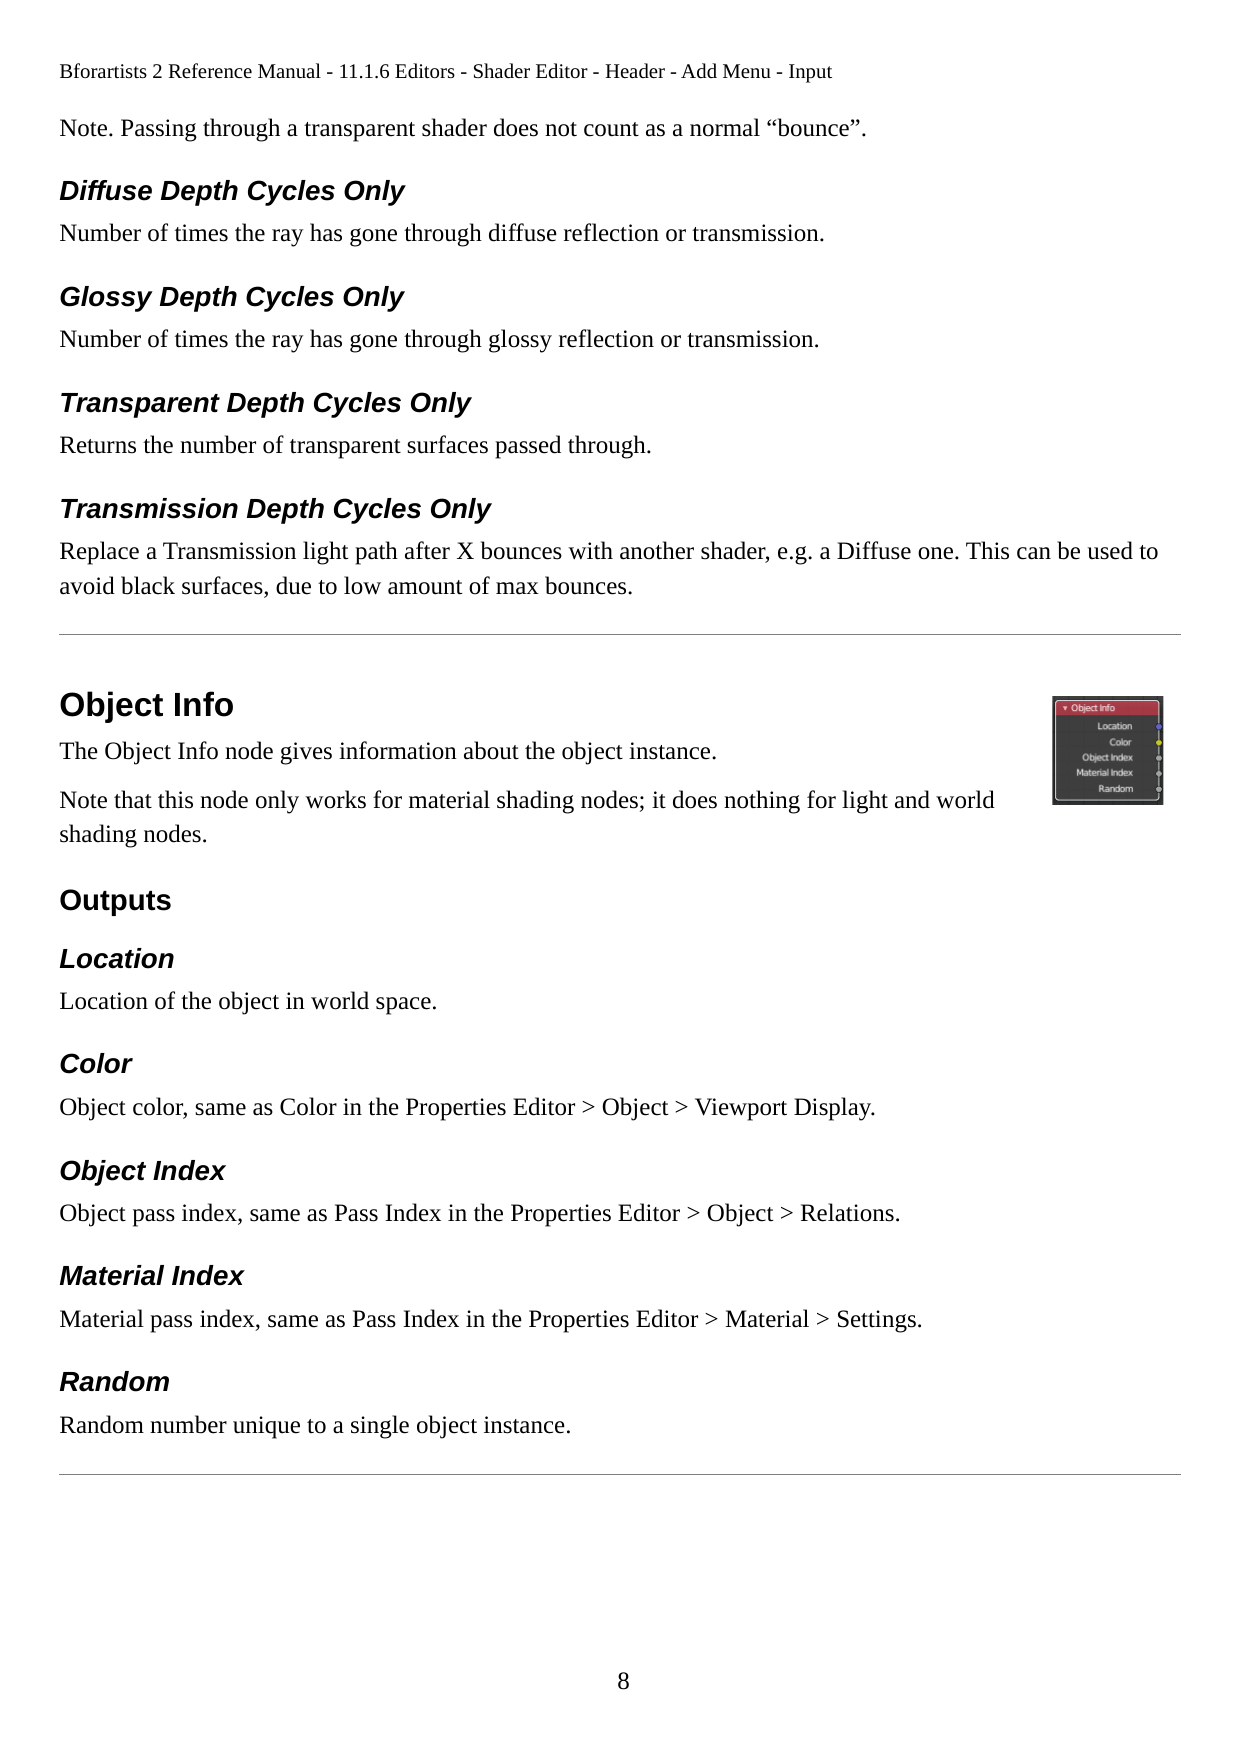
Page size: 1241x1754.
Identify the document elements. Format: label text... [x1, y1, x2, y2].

subtitle Glossy Depth Cycles Only [59, 280, 1181, 312]
subtitle Object Info [59, 685, 1181, 723]
text Number of times the ray has gone through glossy reflection or transmission. [59, 324, 1181, 353]
subtitle Object Index [59, 1154, 1181, 1186]
text Object color, same as Color in the Properties Editor > Object > Viewport Display. [59, 1092, 1181, 1121]
subtitle Color [59, 1048, 1181, 1080]
subtitle Diffuse Depth Cycles Only [59, 174, 1181, 206]
text Note that this node only works for material shading nodes; it does nothing for light and world shading nodes. [59, 785, 1181, 848]
subtitle Random [59, 1366, 1181, 1398]
text Returns the number of transparent surfaces passed through. [59, 430, 1181, 459]
text Note. Passing through a transparent shader does not count as a normal “bounce”. [59, 113, 1181, 141]
text Number of times the ray has gone through diffuse reflection or transmission. [59, 218, 1181, 247]
subtitle Outputs [59, 883, 1181, 917]
text Replace a Transmission light path after X bounces with another shader, e.g. a Diffuse one. This can be used to avoid black surfaces, due to low amount of max bounces. [59, 536, 1181, 599]
subtitle Location [59, 942, 1181, 974]
subtitle Transparent Depth Cycles Only [59, 386, 1181, 418]
text Random number unique to a single object instance. [59, 1410, 1181, 1439]
subtitle Material Index [59, 1260, 1181, 1292]
text Location of the object in world space. [59, 986, 1181, 1015]
picture [1052, 696, 1164, 805]
text Material pass index, same as Pass Index in the Properties Editor > Material > Settings. [59, 1304, 1181, 1333]
text The Object Info node gives information about the object instance. [59, 736, 1052, 765]
text Object pass index, same as Pass Index in the Properties Editor > Object > Relations. [59, 1198, 1181, 1227]
subtitle Transmission Depth Cycles Only [59, 492, 1181, 524]
